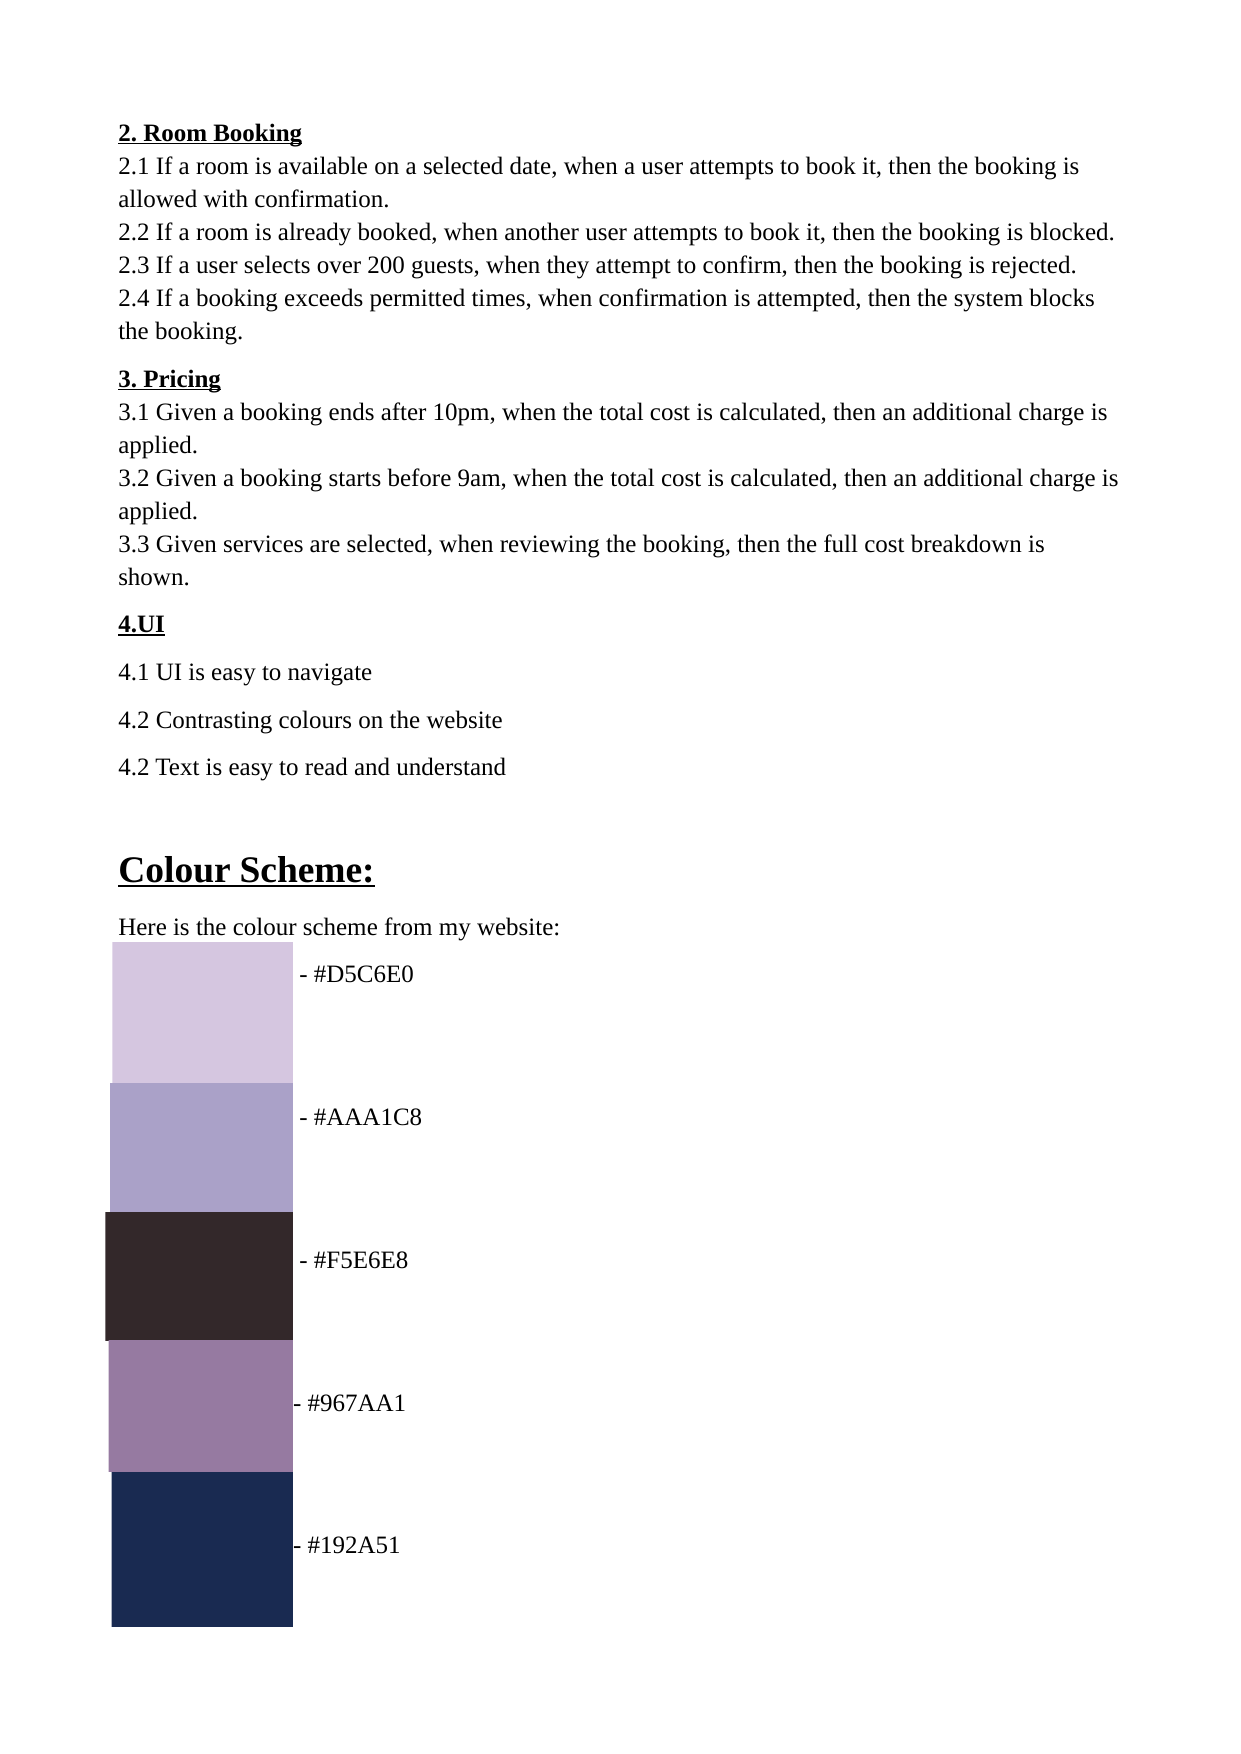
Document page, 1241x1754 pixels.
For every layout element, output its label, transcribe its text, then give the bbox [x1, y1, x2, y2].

text - #967AA1 [293, 1388, 1122, 1417]
text Colour Scheme: [118, 848, 1122, 891]
text 4.2 Text is easy to read and understand [118, 752, 1122, 781]
text 2. Room Booking 2.1 If a room is available on a selected date, when a user attempts to book it, then the booking is allowed with confirmation. 2.2 If a room is already booked, when another user attempts to book it, then the booking is blocked. 2.3 If a user selects over 200 guests, when they attempt to confirm, then the booking is rejected. 2.4 If a booking exceeds permitted times, when confirmation is attempted, then the system blocks the booking. [118, 118, 1122, 345]
text - #192A51 [293, 1531, 1122, 1559]
text 4.1 UI is easy to navigate [118, 657, 1122, 686]
text 4.UI [118, 609, 1122, 638]
text Here is the colour scheme from my website: [118, 912, 1122, 941]
text 4.2 Contrasting colours on the website [118, 705, 1122, 733]
text - #D5C6E0 [293, 959, 1122, 988]
text 3. Pricing 3.1 Given a booking ends after 10pm, when the total cost is calculated, then an additional charge is applied. 3.2 Given a booking starts before 9am, when the total cost is calculated, then an additional charge is applied. 3.3 Given services are selected, when reviewing the booking, then the full cost breakdown is shown. [118, 364, 1122, 591]
text - #AAA1C8 [293, 1102, 1122, 1131]
text - #F5E6E8 [293, 1245, 1122, 1274]
picture [105, 942, 293, 1627]
